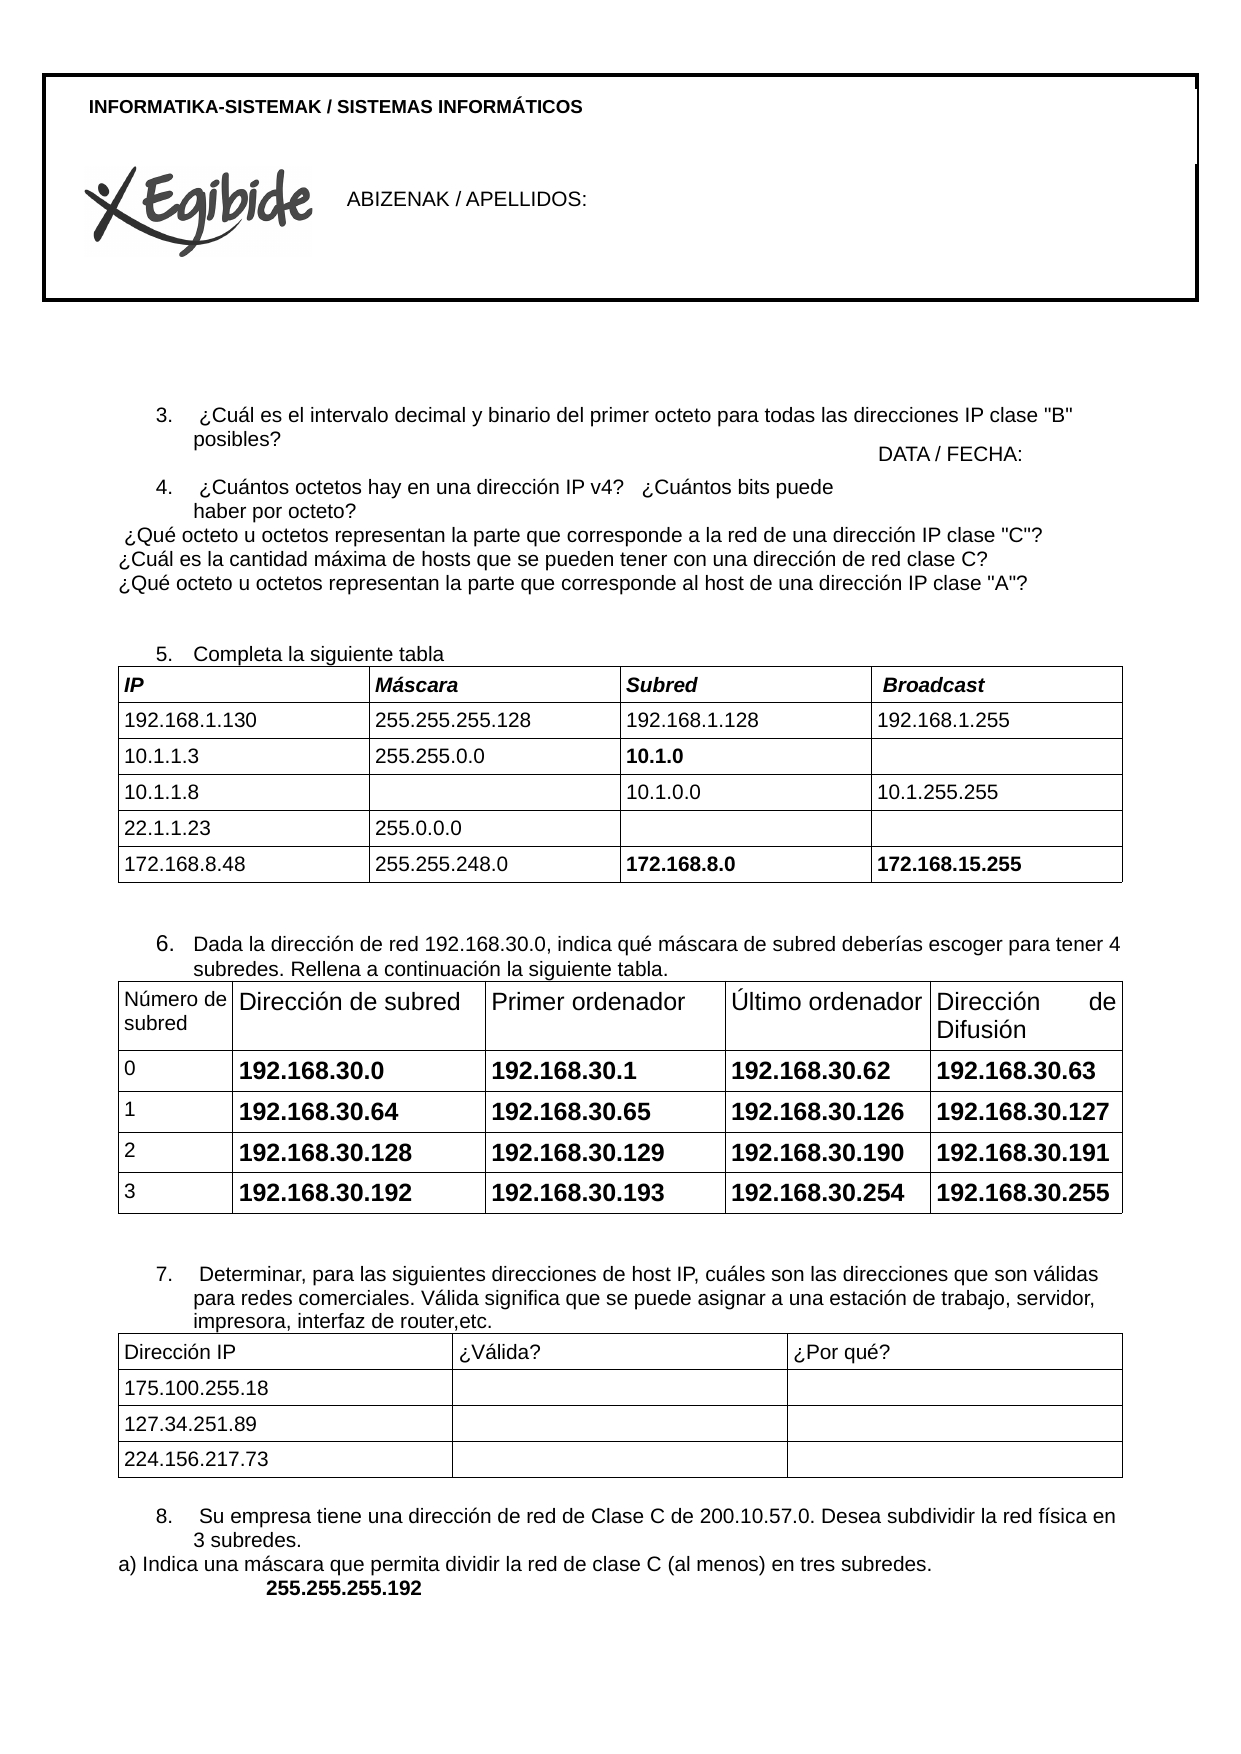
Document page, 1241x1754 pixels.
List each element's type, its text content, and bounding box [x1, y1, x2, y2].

table_cell [621, 811, 871, 846]
text 255.255.255.192 [118, 1576, 1122, 1600]
table_cell 192.168.1.128 [621, 703, 871, 738]
table_cell 192.168.30.64 [233, 1092, 485, 1131]
text ¿Qué octeto u octetos representan la parte que corresponde al host de una dirección IP clase "A"? [118, 570, 1122, 594]
table_cell 192.168.30.193 [486, 1173, 725, 1213]
table_header Subred [621, 667, 871, 702]
table_cell 3 [119, 1173, 232, 1213]
table_cell 0 [119, 1051, 232, 1091]
table_cell 172.168.8.48 [119, 847, 369, 882]
list ¿Cuál es el intervalo decimal y binario del primer octeto para todas las direcciones IP clase "B" posibles? [156, 403, 1122, 451]
text ¿Cuál es la cantidad máxima de hosts que se pueden tener con una dirección de red clase C? [118, 546, 1122, 570]
table_cell 172.168.15.255 [872, 847, 1122, 882]
table_cell 224.156.217.73 [119, 1442, 452, 1477]
table_cell 22.1.1.23 [119, 811, 369, 846]
table_cell 127.34.251.89 [119, 1406, 452, 1441]
table_cell [872, 811, 1122, 846]
table_cell 175.100.255.18 [119, 1370, 452, 1405]
table_header Máscara [370, 667, 620, 702]
table_cell 192.168.30.62 [726, 1051, 930, 1091]
table_cell 255.255.0.0 [370, 739, 620, 774]
table_cell 192.168.30.0 [233, 1051, 485, 1091]
text a) Indica una máscara que permita dividir la red de clase C (al menos) en tres subredes. [118, 1552, 1122, 1576]
table_header Dirección de subred [233, 982, 485, 1050]
table_header Broadcast [872, 667, 1122, 702]
table_cell 192.168.30.129 [486, 1133, 725, 1172]
table_header Número de subred [119, 982, 232, 1050]
table_cell 192.168.30.254 [726, 1173, 930, 1213]
table_header Dirección IP [119, 1334, 452, 1369]
table_header ¿Por qué? [788, 1334, 1122, 1369]
table_cell 2 [119, 1133, 232, 1172]
table_cell [453, 1406, 787, 1441]
table_cell 10.1.0.0 [621, 775, 871, 810]
table_cell 192.168.30.1 [486, 1051, 725, 1091]
table_header Primer ordenador [486, 982, 725, 1050]
table_cell [453, 1442, 787, 1477]
table_cell [453, 1370, 787, 1405]
table_cell 10.1.255.255 [872, 775, 1122, 810]
table_cell 10.1.1.8 [119, 775, 369, 810]
table_cell 255.0.0.0 [370, 811, 620, 846]
table_cell 192.168.30.126 [726, 1092, 930, 1131]
table_cell 192.168.1.130 [119, 703, 369, 738]
table_cell 1 [119, 1092, 232, 1131]
table_cell 192.168.30.192 [233, 1173, 485, 1213]
table_cell 255.255.255.128 [370, 703, 620, 738]
table_cell 10.1.0 [621, 739, 871, 774]
table_cell 192.168.30.127 [931, 1092, 1122, 1131]
list Su empresa tiene una dirección de red de Clase C de 200.10.57.0. Desea subdividir la red física en 3 subredes. [156, 1504, 1122, 1552]
table_cell 255.255.248.0 [370, 847, 620, 882]
table_cell [872, 739, 1122, 774]
list ¿Cuántos octetos hay en una dirección IP v4? ¿Cuántos bits puede haber por octeto? [156, 474, 1122, 522]
table_cell 192.168.1.255 [872, 703, 1122, 738]
table_cell 192.168.30.255 [931, 1173, 1122, 1213]
table_cell [788, 1406, 1122, 1441]
list Completa la siguiente tabla [156, 642, 1122, 666]
table_cell [788, 1442, 1122, 1477]
table_cell [788, 1370, 1122, 1405]
table_cell 192.168.30.63 [931, 1051, 1122, 1091]
table_header Dirección de Difusión [931, 982, 1122, 1050]
table_header IP [119, 667, 369, 702]
table_header ¿Válida? [453, 1334, 787, 1369]
table_cell 10.1.1.3 [119, 739, 369, 774]
table_cell [370, 775, 620, 810]
list Determinar, para las siguientes direcciones de host IP, cuáles son las direcciones que son válidas para redes comerciales. Válida significa que se puede asignar a una estación de trabajo, servidor, impresora, interfaz de router,etc. [156, 1261, 1122, 1333]
text ¿Qué octeto u octetos representan la parte que corresponde a la red de una dirección IP clase "C"? [118, 522, 1122, 546]
table_cell 192.168.30.65 [486, 1092, 725, 1131]
table_cell 172.168.8.0 [621, 847, 871, 882]
table_cell 192.168.30.128 [233, 1133, 485, 1172]
list Dada la dirección de red 192.168.30.0, indica qué máscara de subred deberías escoger para tener 4 subredes. Rellena a continuación la siguiente tabla. [156, 930, 1122, 981]
table_cell 192.168.30.190 [726, 1133, 930, 1172]
table_header Último ordenador [726, 982, 930, 1050]
table_cell 192.168.30.191 [931, 1133, 1122, 1172]
